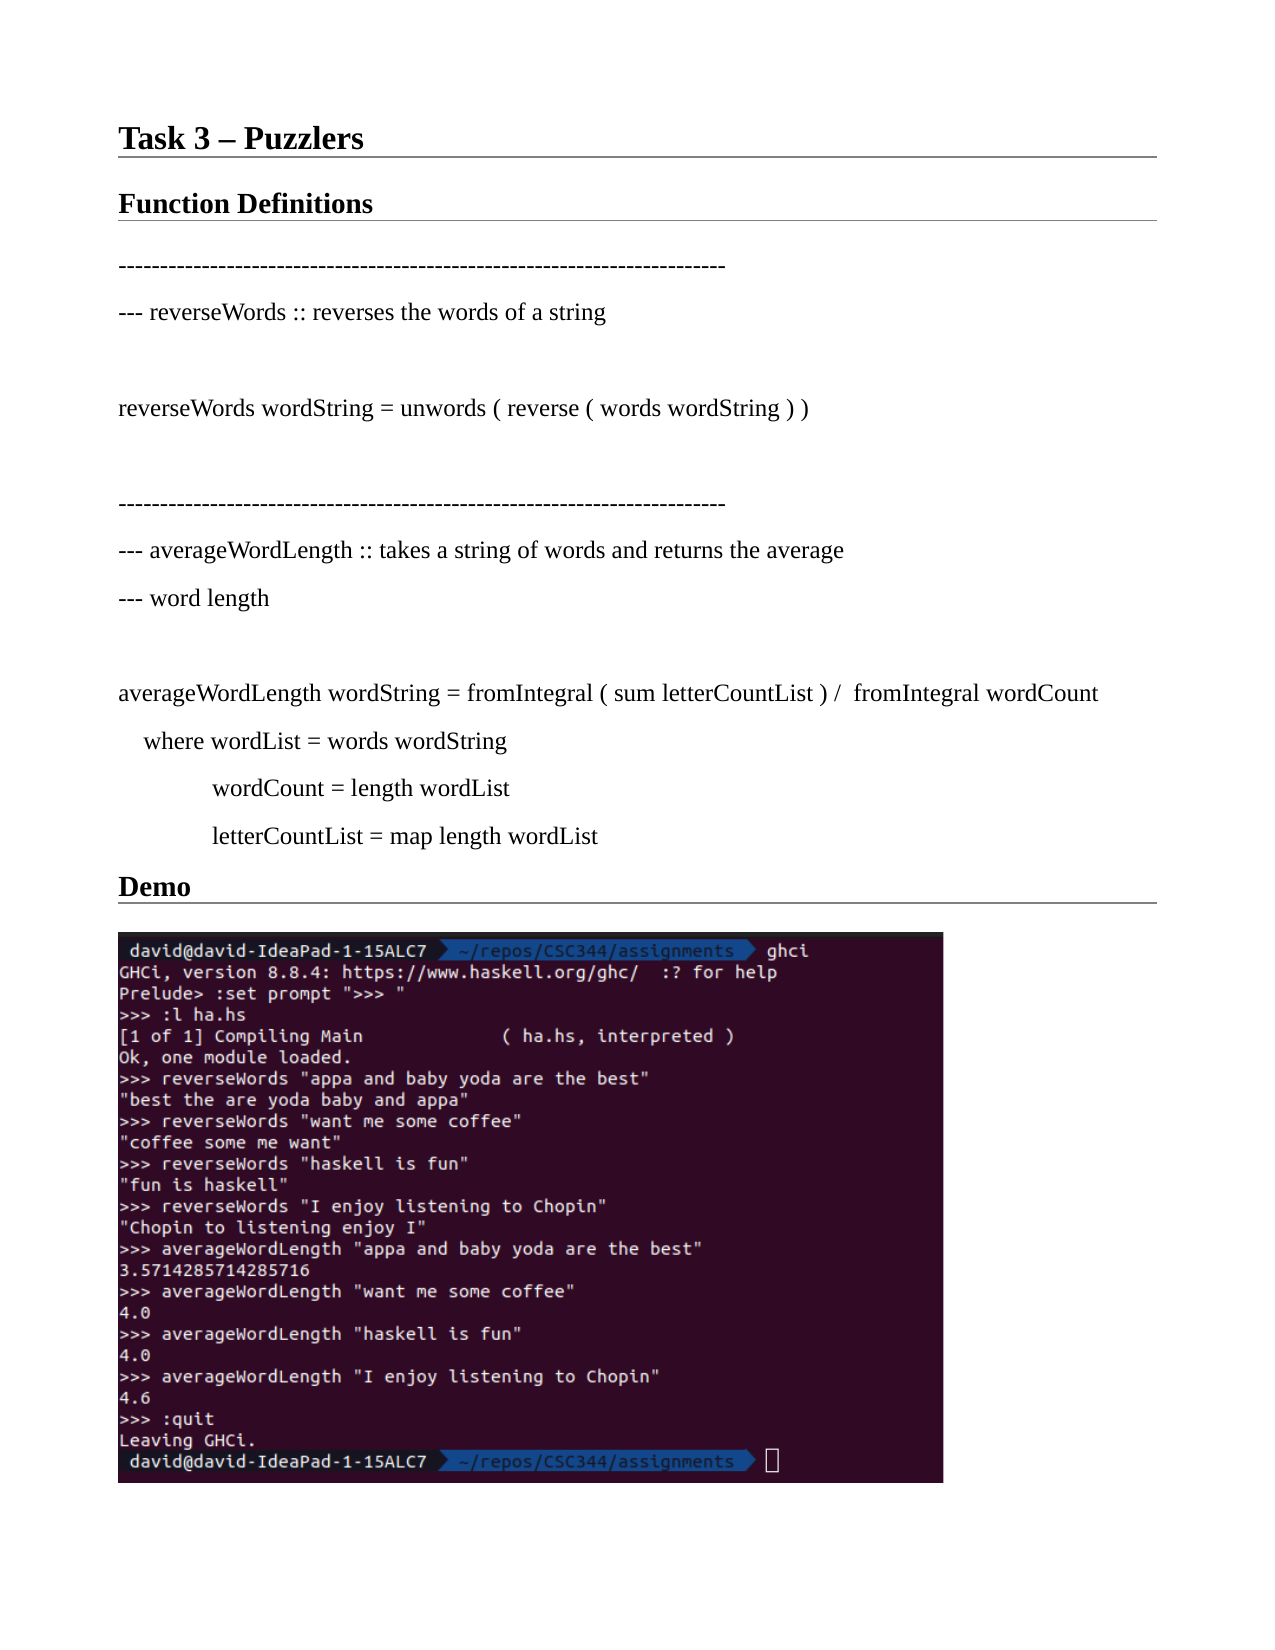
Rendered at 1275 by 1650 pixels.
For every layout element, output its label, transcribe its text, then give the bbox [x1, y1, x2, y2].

text Task 3 – Puzzlers [118, 118, 1157, 156]
text --- reverseWords :: reverses the words of a string [118, 297, 1157, 326]
text --- word length [118, 583, 1157, 612]
text ------------------------------------------------------------------------- [118, 488, 1157, 517]
text Function Definitions [118, 186, 1157, 220]
text letterCountList = map length wordList [118, 821, 1157, 850]
text Demo [118, 869, 1157, 902]
text averageWordLength wordString = fromIntegral ( sum letterCountList ) / fromIntegral wordCount [118, 678, 1157, 707]
text reverseWords wordString = unwords ( reverse ( words wordString ) ) [118, 393, 1157, 421]
picture [118, 932, 944, 1483]
text wordCount = length wordList [118, 773, 1157, 802]
text --- averageWordLength :: takes a string of words and returns the average [118, 535, 1157, 564]
text ------------------------------------------------------------------------- [118, 250, 1157, 278]
text where wordList = words wordString [118, 726, 1157, 754]
